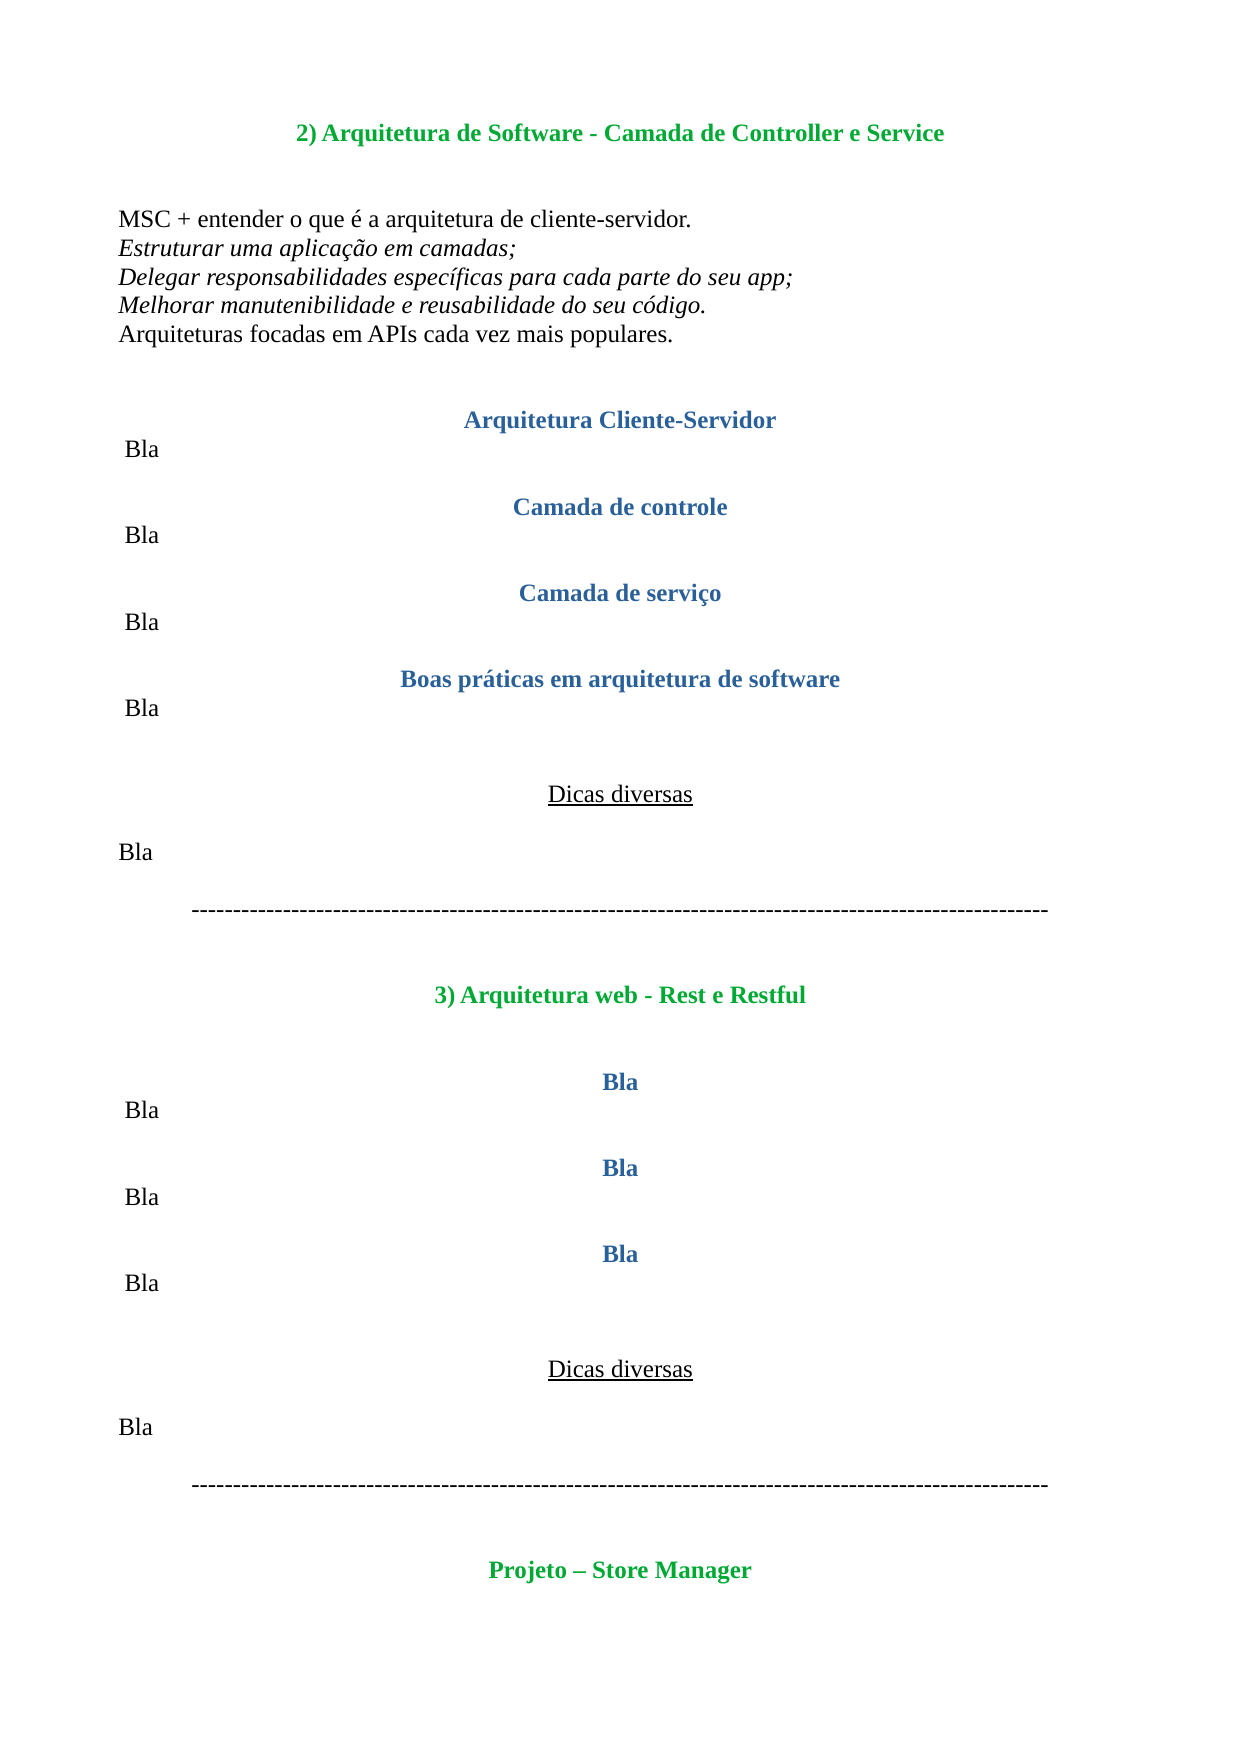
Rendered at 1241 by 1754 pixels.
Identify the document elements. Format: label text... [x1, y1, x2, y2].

text Bla [118, 1153, 1122, 1182]
text Projeto – Store Manager [118, 1556, 1122, 1584]
text Bla [118, 521, 1122, 549]
text Bla [118, 1182, 1122, 1211]
text Dicas diversas [118, 779, 1122, 808]
text Bla [118, 1412, 1122, 1441]
text Dicas diversas [118, 1354, 1122, 1383]
text Estruturar uma aplicação em camadas; [118, 233, 1122, 262]
text Melhorar manutenibilidade e reusabilidade do seu código. [118, 291, 1122, 319]
text Boas práticas em arquitetura de software [118, 664, 1122, 693]
text Arquiteturas focadas em APIs cada vez mais populares. [118, 319, 1122, 348]
text Camada de controle [118, 492, 1122, 521]
text Bla [118, 693, 1122, 722]
text 3) Arquitetura web - Rest e Restful [118, 981, 1122, 1009]
text Bla [118, 1268, 1122, 1297]
text Delegar responsabilidades específicas para cada parte do seu app; [118, 262, 1122, 291]
text Bla [118, 1067, 1122, 1096]
text ------------------------------------------------------------------------------------------------------- [118, 1469, 1122, 1498]
text Camada de serviço [118, 578, 1122, 607]
text Bla [118, 1239, 1122, 1268]
text Bla [118, 434, 1122, 463]
text Bla [118, 837, 1122, 866]
text MSC + entender o que é a arquitetura de cliente-servidor. [118, 204, 1122, 233]
text Bla [118, 607, 1122, 636]
text Arquitetura Cliente-Servidor [118, 406, 1122, 434]
text 2) Arquitetura de Software - Camada de Controller e Service [118, 118, 1122, 147]
text ------------------------------------------------------------------------------------------------------- [118, 894, 1122, 923]
text Bla [118, 1096, 1122, 1124]
